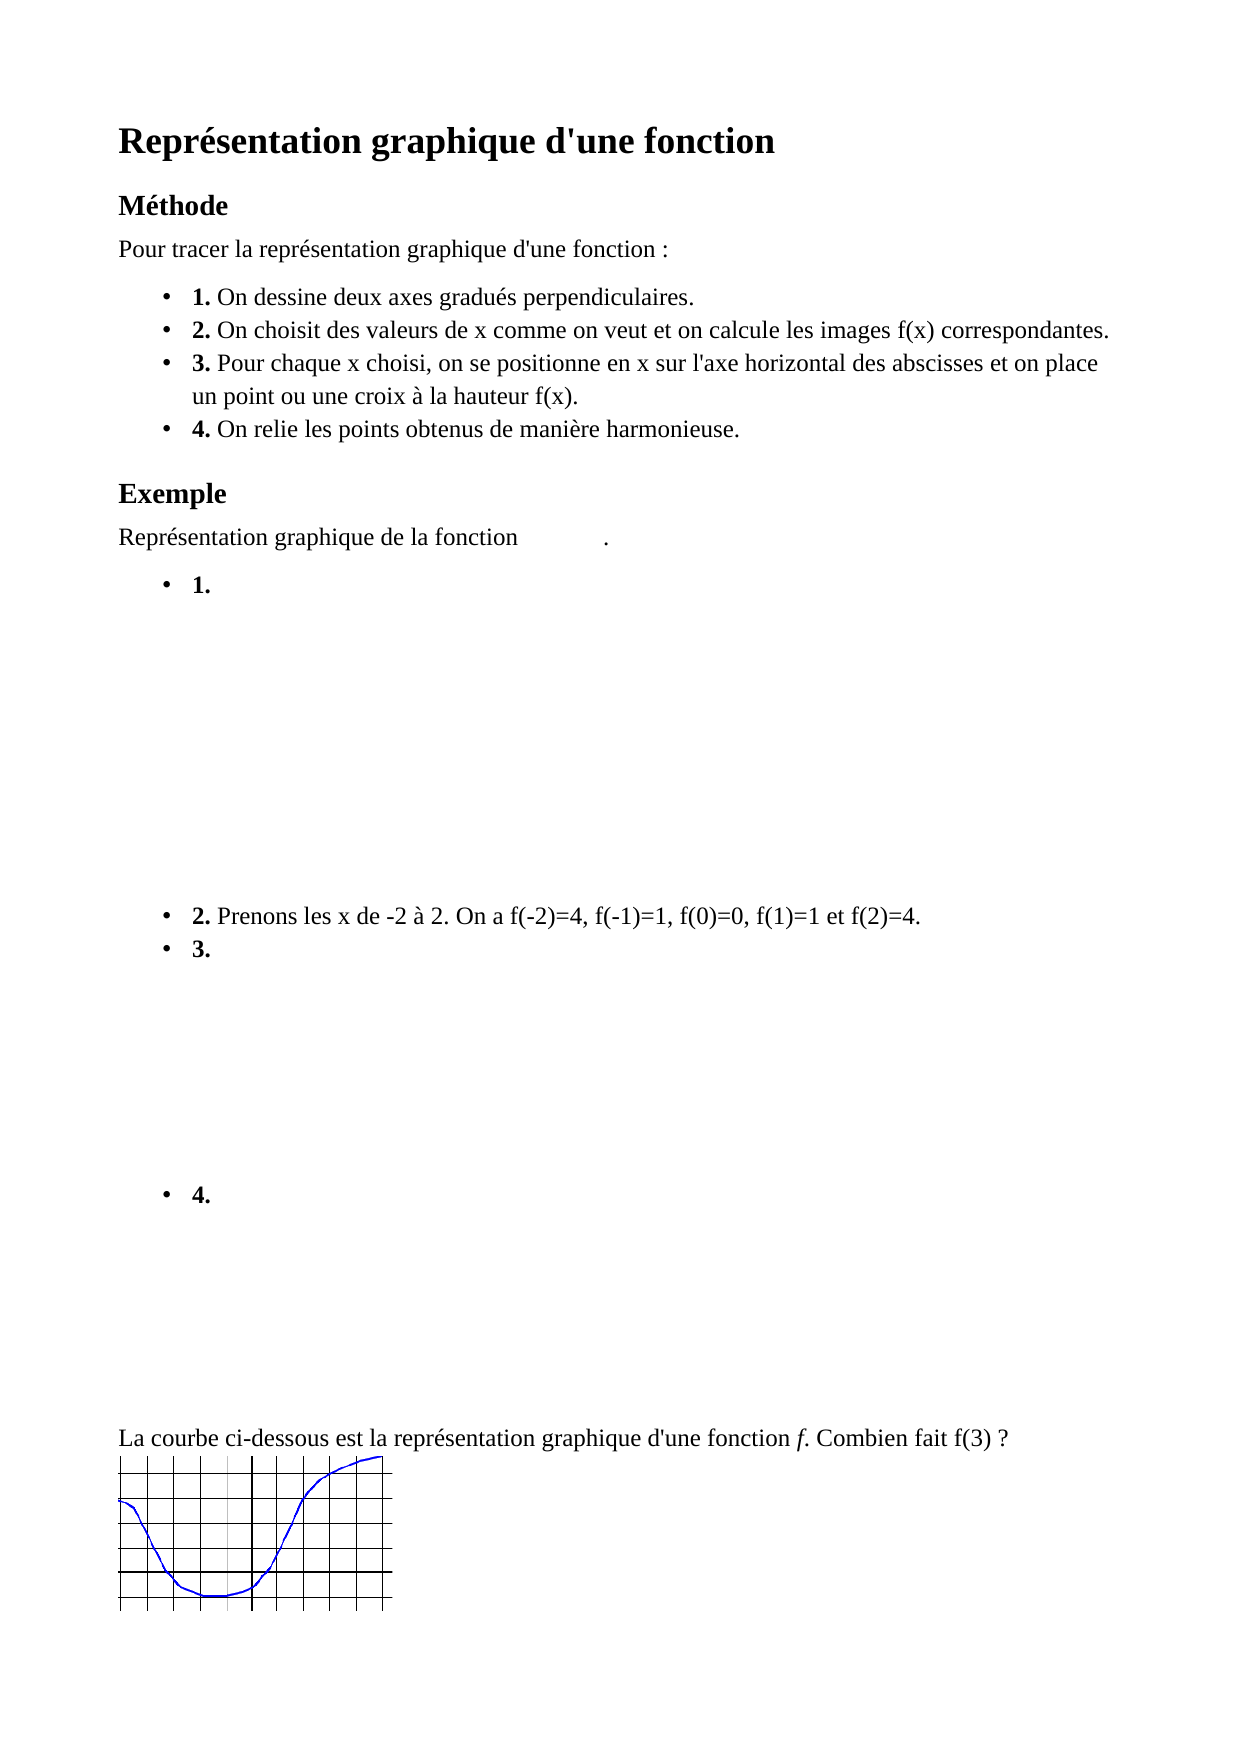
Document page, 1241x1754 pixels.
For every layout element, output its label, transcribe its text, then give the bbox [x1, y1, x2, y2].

text La courbe ci-dessous est la représentation graphique d'une fonction f. Combien fait f(3) ? [118, 1423, 1122, 1611]
list 2. Prenons les x de -2 à 2. On a f(-2)=4, f(-1)=1, f(0)=0, f(1)=1 et f(2)=4. [162, 901, 1122, 930]
list 1. On dessine deux axes gradués perpendiculaires. [162, 282, 1122, 311]
subtitle Méthode [118, 188, 1122, 222]
list 3. [162, 934, 1122, 963]
text Pour tracer la représentation graphique d'une fonction : [118, 234, 1122, 263]
list 2. On choisit des valeurs de x comme on veut et on calcule les images f(x) correspondantes. [162, 315, 1122, 344]
subtitle Représentation graphique d'une fonction [118, 118, 1122, 161]
picture [118, 1456, 393, 1611]
subtitle Exemple [118, 476, 1122, 510]
list 4. [162, 1180, 1122, 1209]
list 4. On relie les points obtenus de manière harmonieuse. [162, 414, 1122, 443]
list 3. Pour chaque x choisi, on se positionne en x sur l'axe horizontal des abscisses et on place un point ou une croix à la hauteur f(x). [162, 348, 1122, 410]
text Représentation graphique de la fonction . [118, 522, 1122, 551]
list 1. [162, 570, 1122, 599]
